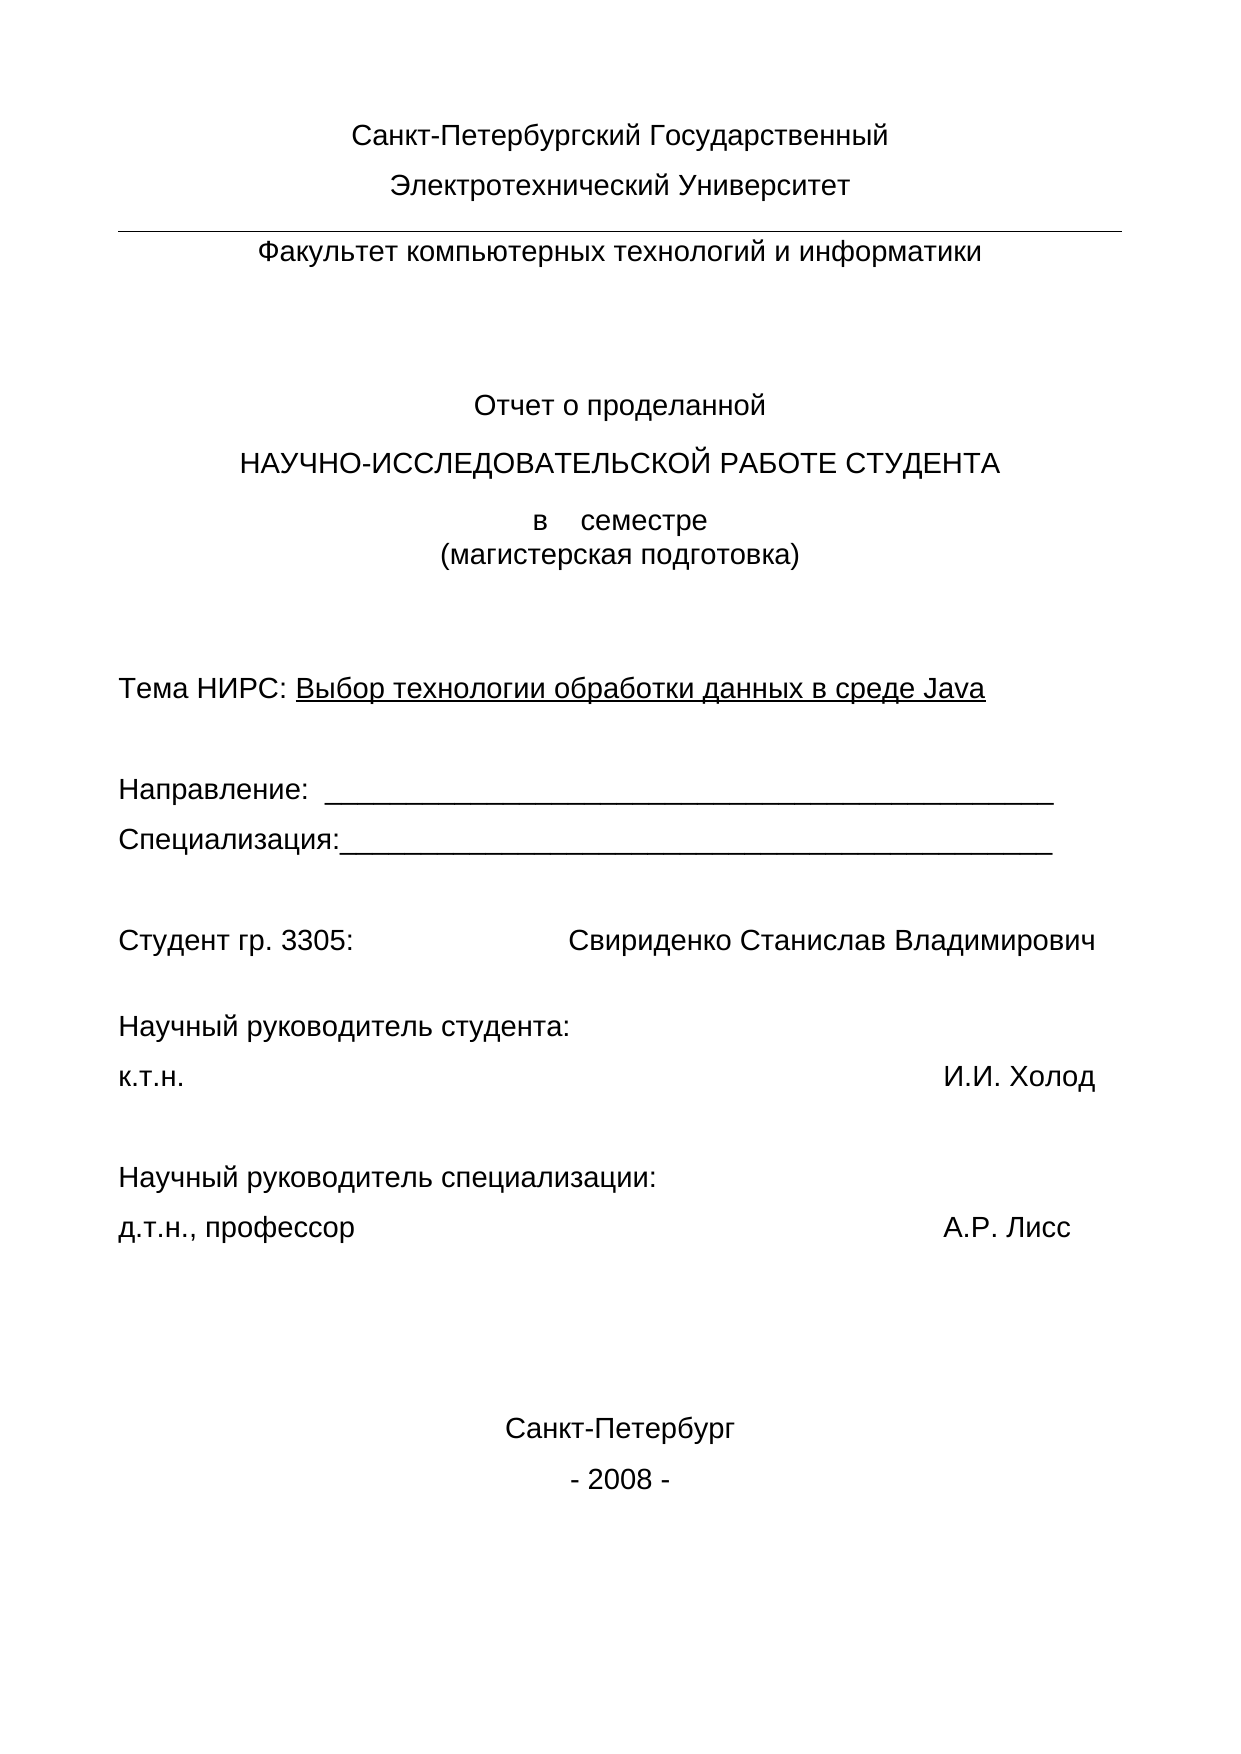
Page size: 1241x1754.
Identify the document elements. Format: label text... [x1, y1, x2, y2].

text (магистерская подготовка) [118, 537, 1122, 571]
text Научный руководитель студента: [118, 1009, 1122, 1043]
text к.т.н. И.И. Холод [118, 1059, 1122, 1093]
text Научный руководитель специализации: [118, 1160, 1122, 1193]
text - 2008 - [118, 1462, 1122, 1495]
title Санкт-Петербургский Государственный [118, 118, 1122, 152]
text Тема НИРС: Выбор технологии обработки данных в среде Java [118, 671, 1122, 705]
subtitle НАУЧНО-ИССЛЕДОВАТЕЛЬСКОЙ РАБОТЕ СТУДЕНТА [118, 446, 1122, 479]
text Студент гр. 3305: Свириденко Станислав Владимирович [118, 923, 1122, 956]
subtitle Электротехнический Университет [118, 168, 1122, 202]
subtitle Санкт-Петербург [118, 1412, 1122, 1445]
text д.т.н., профессор А.Р. Лисс [118, 1210, 1122, 1244]
text Направление: _____________________________________________ [118, 772, 1122, 805]
subtitle Факультет компьютерных технологий и информатики [118, 232, 1122, 268]
text в семестре [118, 503, 1122, 537]
text Специализация:____________________________________________ [118, 822, 1122, 856]
subtitle Отчет о проделанной [118, 388, 1122, 422]
